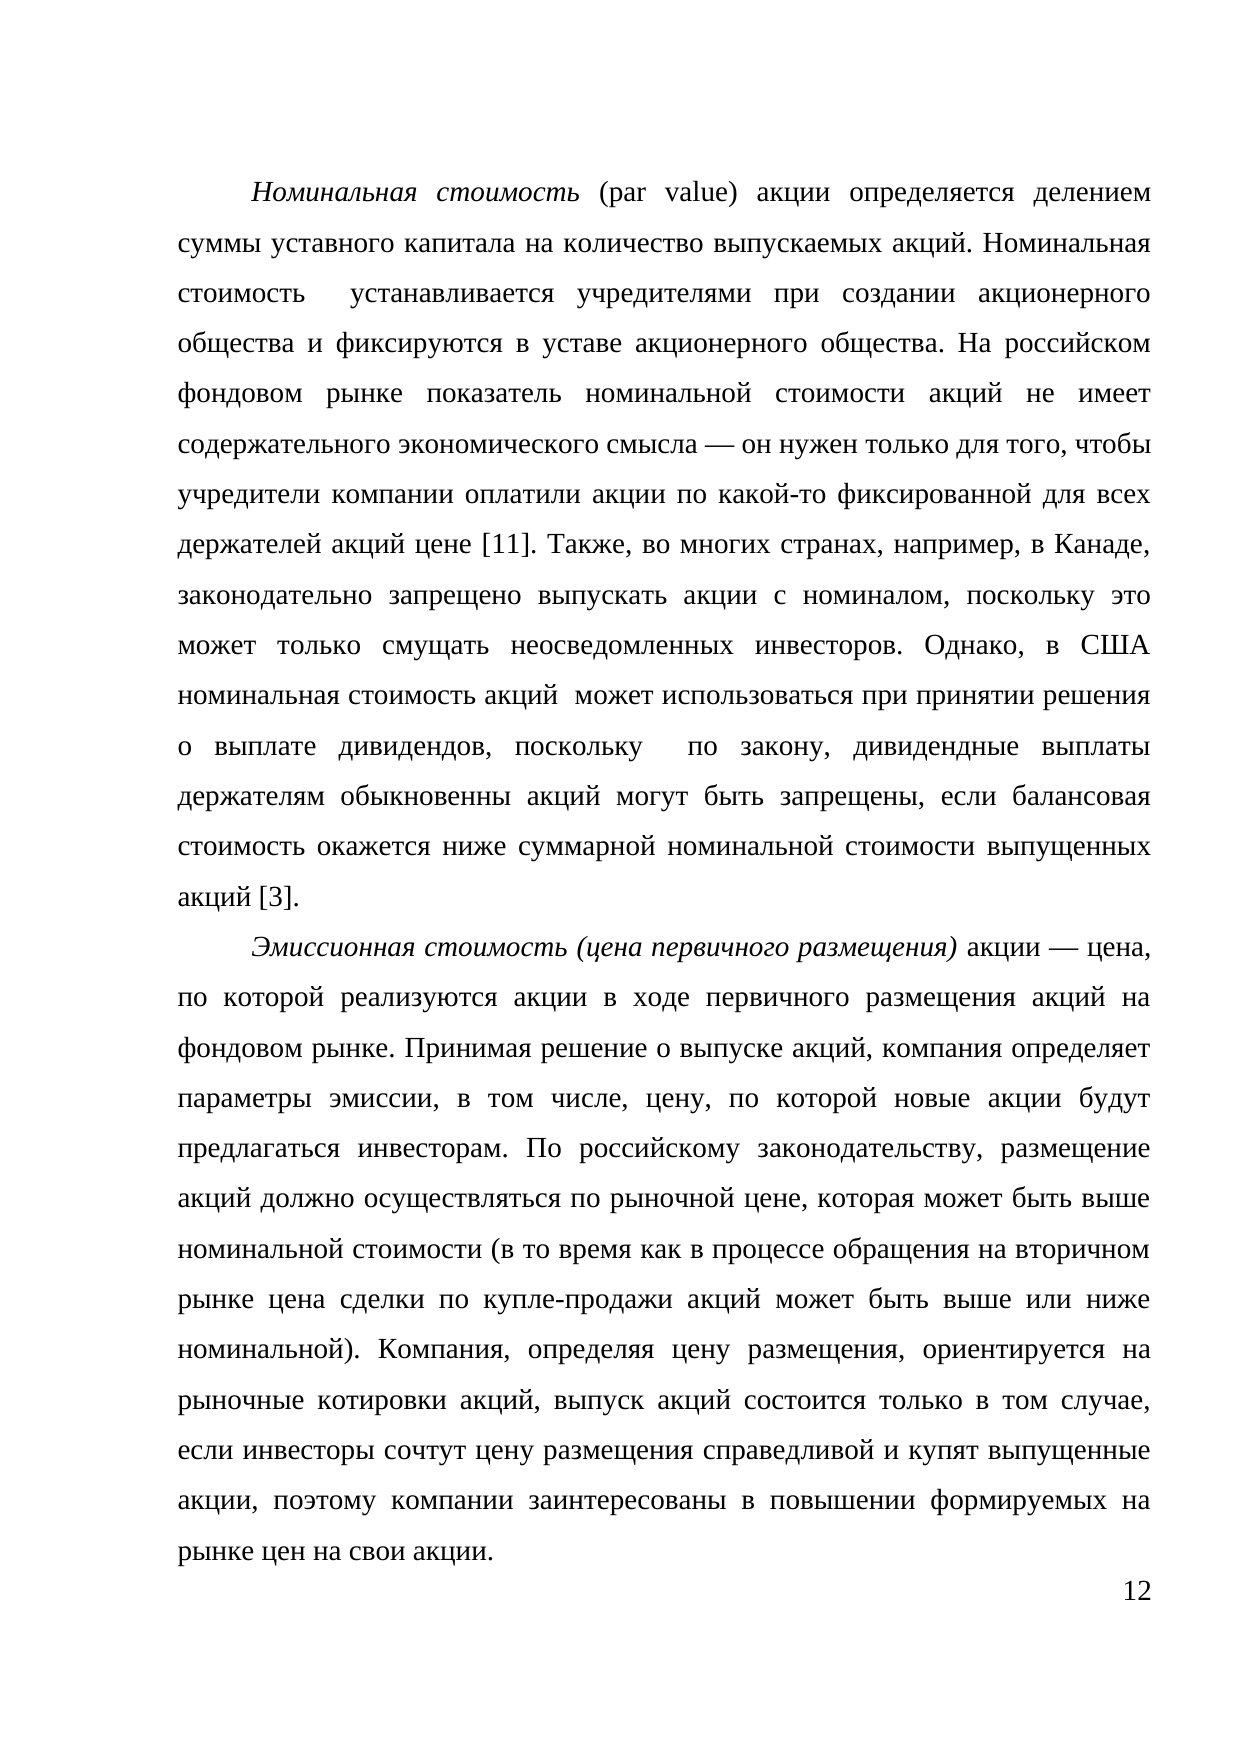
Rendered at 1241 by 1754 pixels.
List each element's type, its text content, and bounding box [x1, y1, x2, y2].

text Номинальная стоимость (par value) акции определяется делением суммы уставного капитала на количество выпускаемых акций. Номинальная стоимость устанавливается учредителями при создании акционерного общества и фиксируются в уставе акционерного общества. На российском фондовом рынке показатель номинальной стоимости акций не имеет содержательного экономического смысла — он нужен только для того, чтобы учредители компании оплатили акции по какой-то фиксированной для всех держателей акций цене [11]. Также, во многих странах, например, в Канаде, законодательно запрещено выпускать акции с номиналом, поскольку это может только смущать неосведомленных инвесторов. Однако, в США номинальная стоимость акций может использоваться при принятии решения о выплате дивидендов, поскольку по закону, дивидендные выплаты держателям обыкновенны акций могут быть запрещены, если балансовая стоимость окажется ниже суммарной номинальной стоимости выпущенных акций [3]. [177, 174, 1152, 912]
text Эмиссионная стоимость (цена первичного размещения) акции — цена, по которой реализуются акции в ходе первичного размещения акций на фондовом рынке. Принимая решение о выпуске акций, компания определяет параметры эмиссии, в том числе, цену, по которой новые акции будут предлагаться инвесторам. По российскому законодательству, размещение акций должно осуществляться по рыночной цене, которая может быть выше номинальной стоимости (в то время как в процессе обращения на вторичном рынке цена сделки по купле-продажи акций может быть выше или ниже номинальной). Компания, определяя цену размещения, ориентируется на рыночные котировки акций, выпуск акций состоится только в том случае, если инвесторы сочтут цену размещения справедливой и купят выпущенные акции, поэтому компании заинтересованы в повышении формируемых на рынке цен на свои акции. [177, 929, 1152, 1566]
